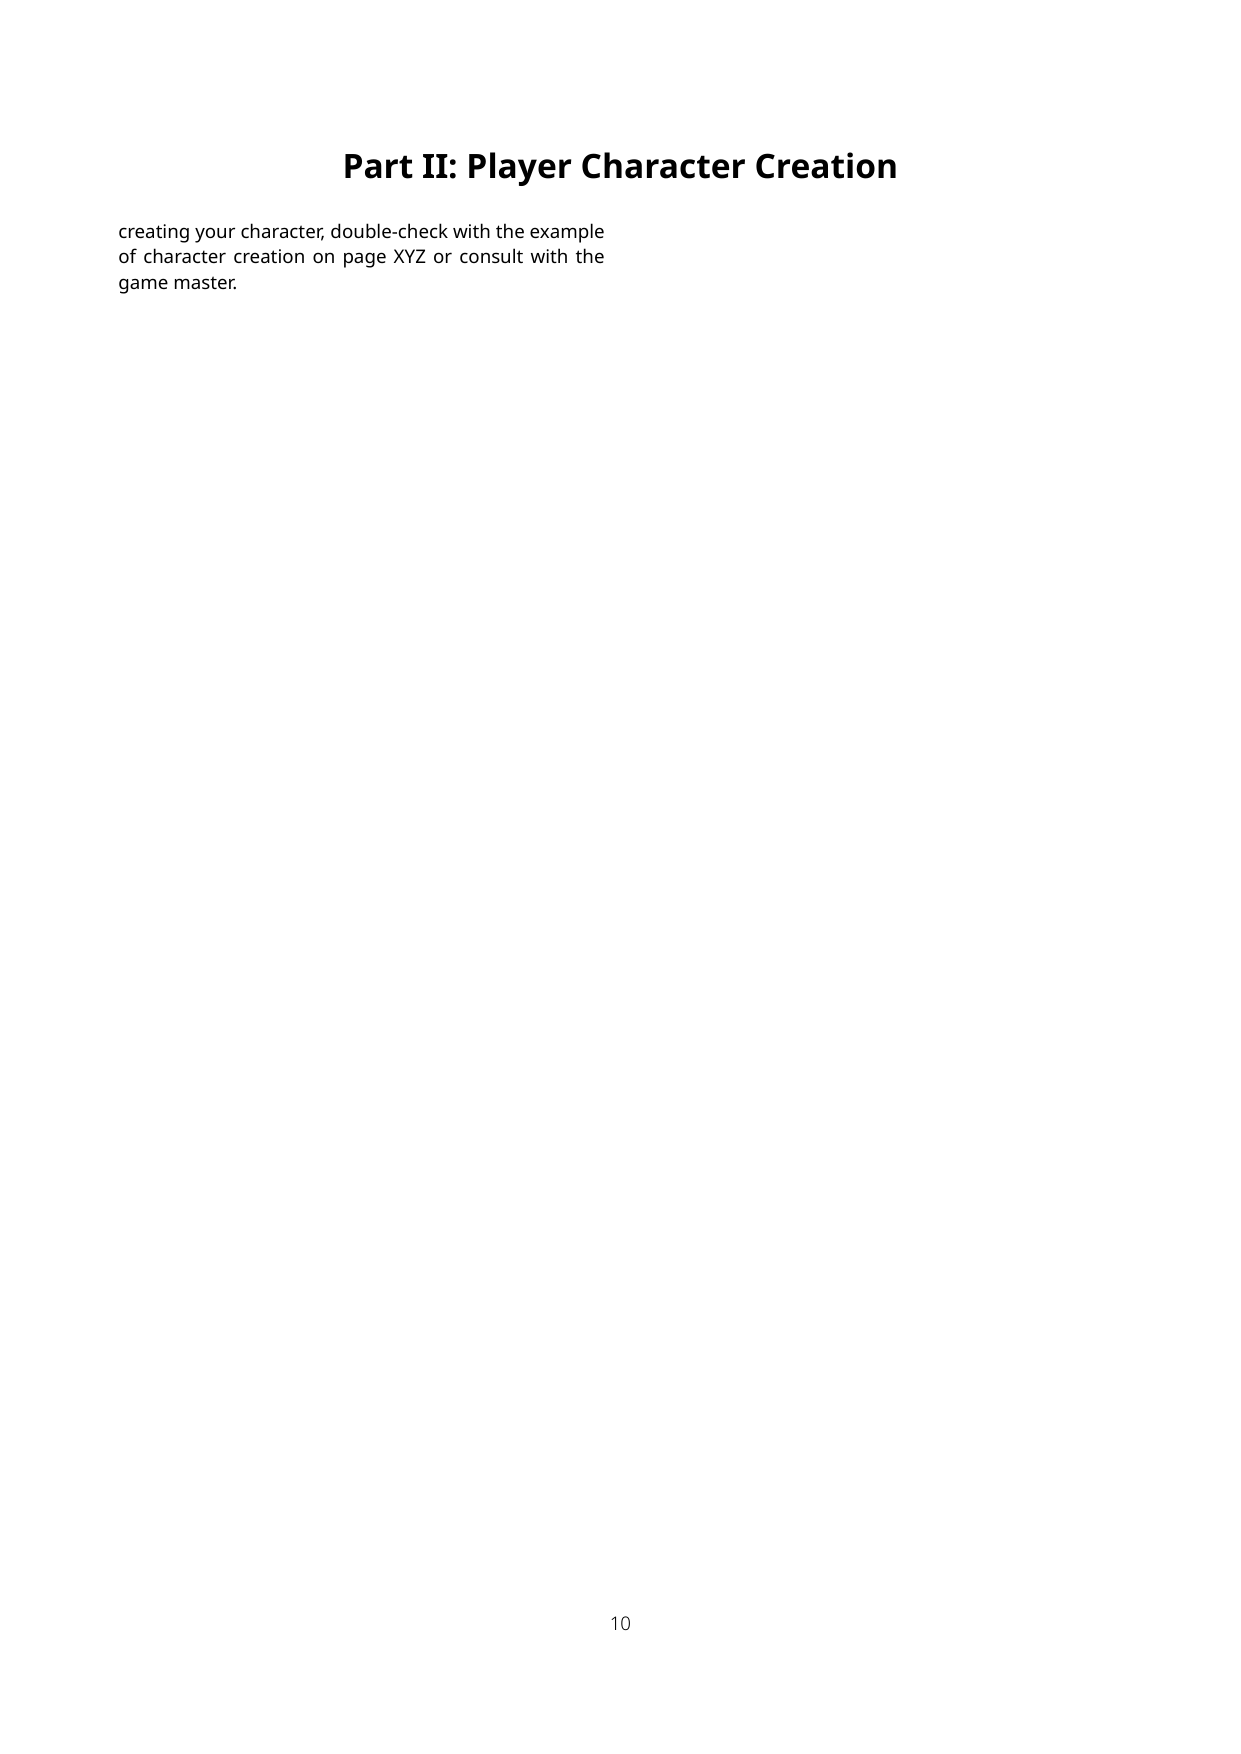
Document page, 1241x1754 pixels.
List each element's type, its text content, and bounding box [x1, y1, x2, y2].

text creating your character, double-check with the example of character creation on page XYZ or consult with the game master. [118, 218, 605, 295]
